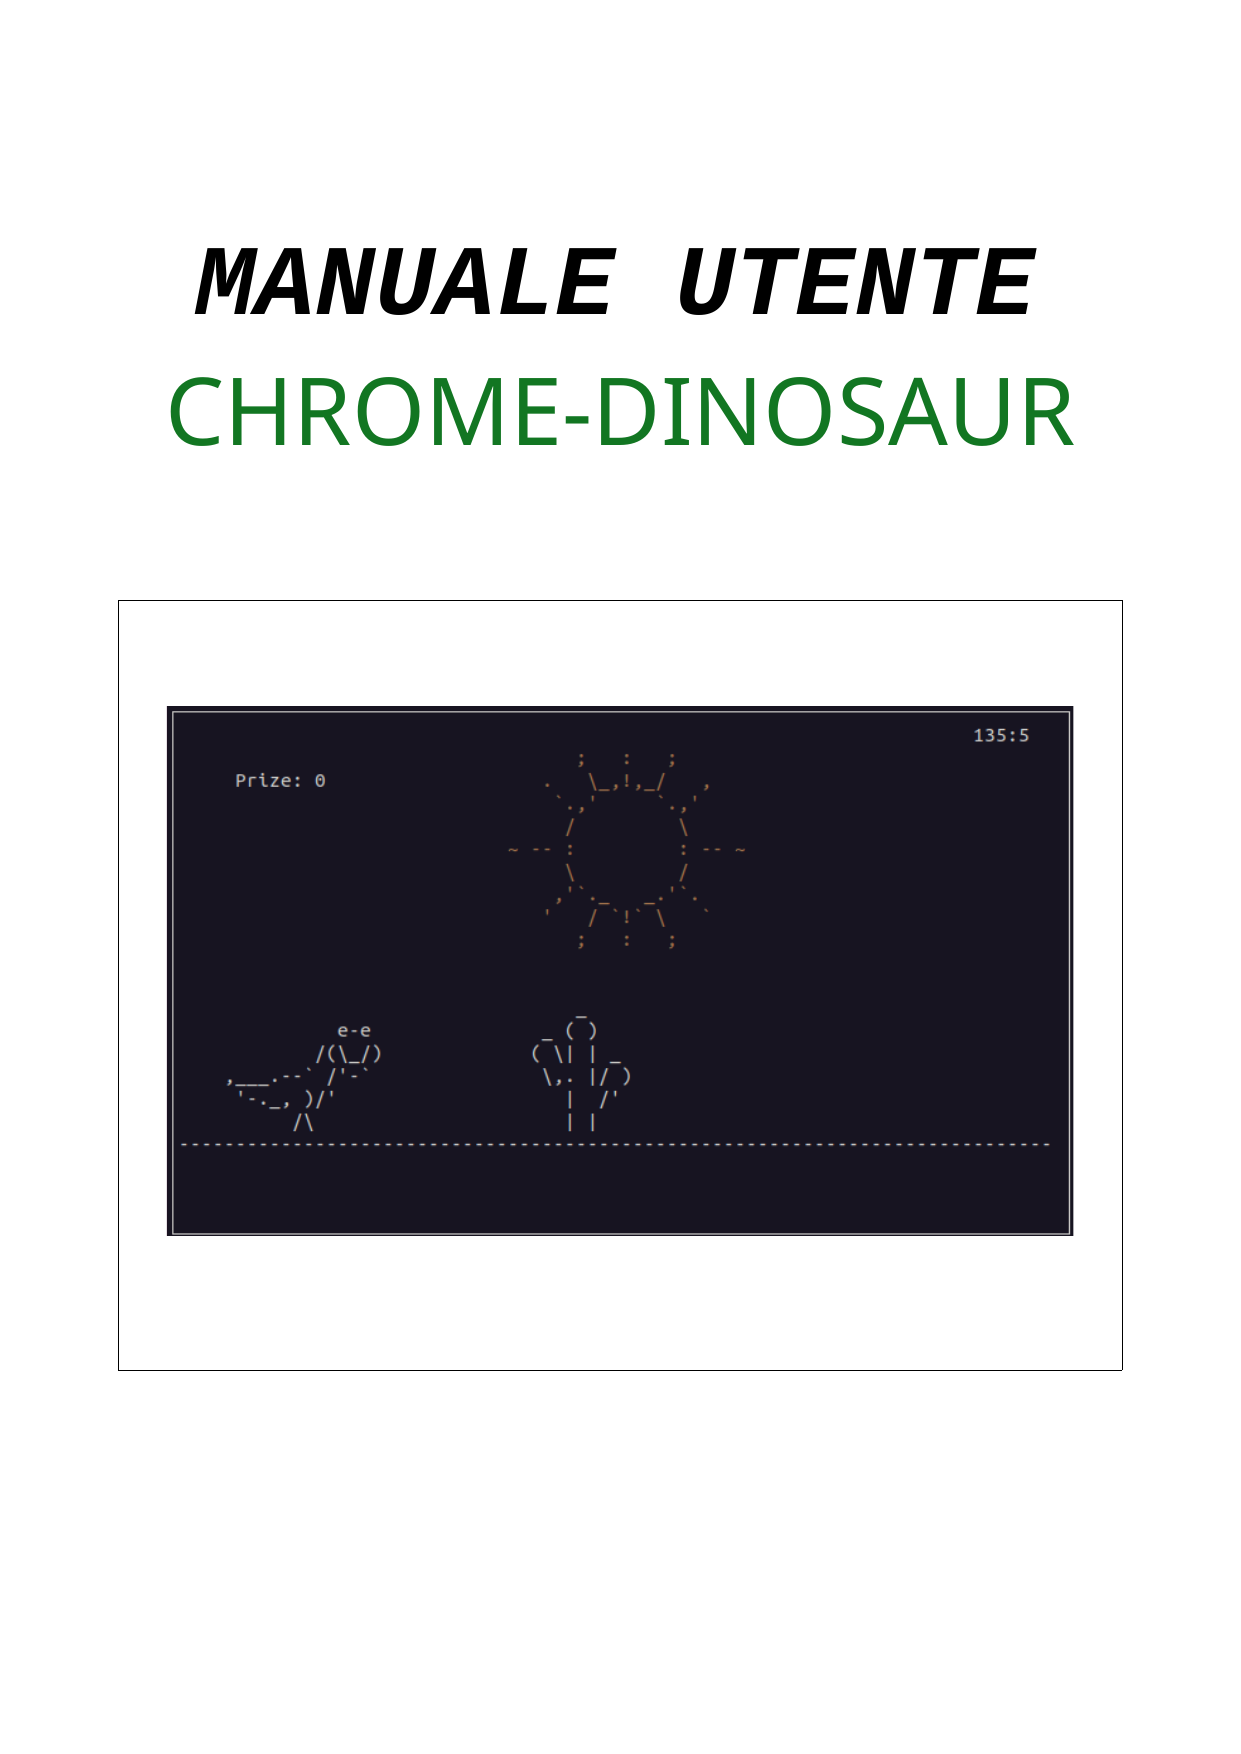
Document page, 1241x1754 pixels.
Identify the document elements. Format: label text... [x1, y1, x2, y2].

picture [166, 706, 1074, 1236]
text MANUALE UTENTE [118, 231, 1122, 345]
text CHROME-DINOSAUR [118, 345, 1122, 472]
table_header [119, 601, 1122, 1369]
